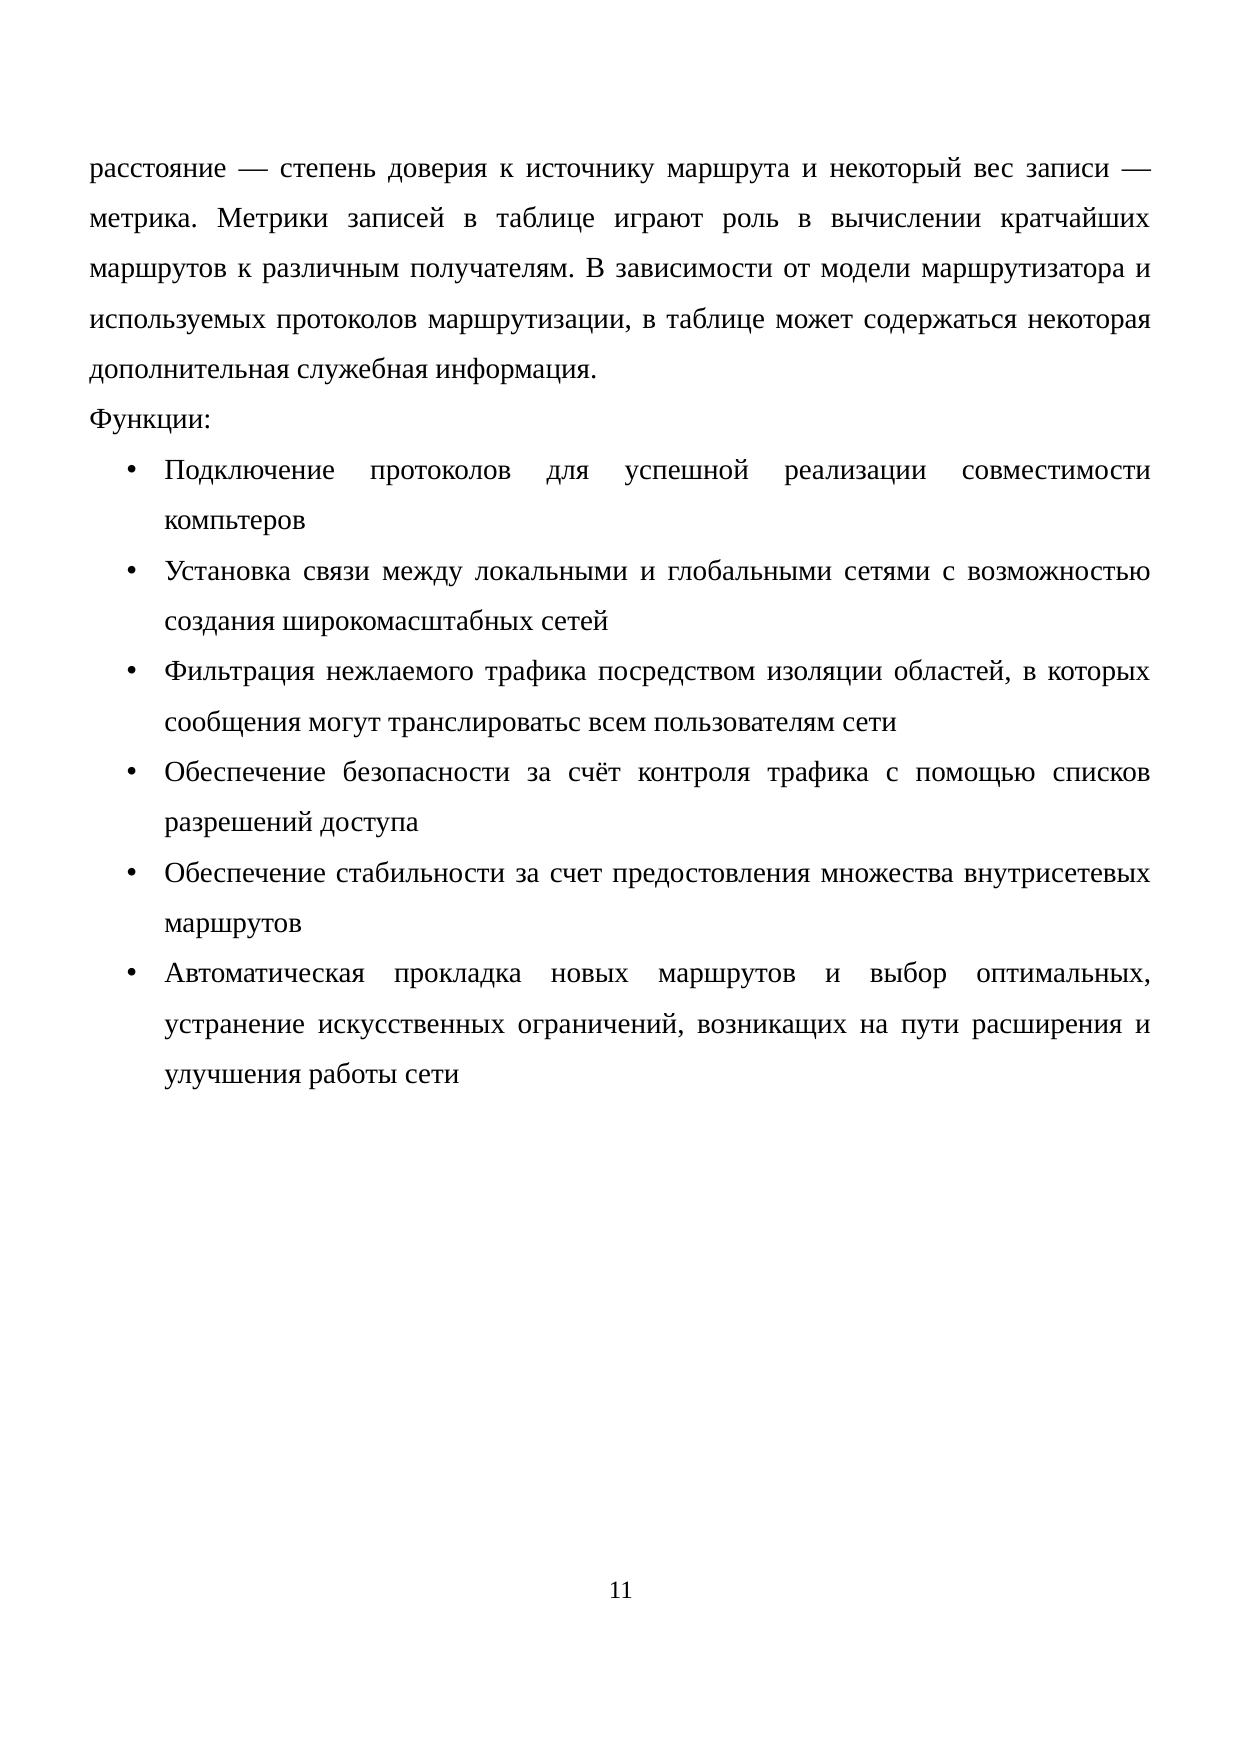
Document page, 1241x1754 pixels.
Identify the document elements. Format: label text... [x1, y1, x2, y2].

list Подключение протоколов для успешной реализации совместимости компьтеров [127, 452, 1152, 536]
list Автоматическая прокладка новых маршрутов и выбор оптимальных, устранение искусственных ограничений, возникащих на пути расширения и улучшения работы сети [127, 956, 1152, 1090]
list Установка связи между локальными и глобальными сетями с возможностью создания широкомасштабных сетей [127, 553, 1152, 637]
text расстояние — степень доверия к источнику маршрута и некоторый вес записи — метрика. Метрики записей в таблице играют роль в вычислении кратчайших маршрутов к различным получателям. В зависимости от модели маршрутизатора и используемых протоколов маршрутизации, в таблице может содержаться некоторая дополнительная служебная информация. [89, 150, 1152, 385]
list Обеспечение стабильности за счет предостовления множества внутрисетевых маршрутов [127, 855, 1152, 939]
text Функции: [89, 402, 1152, 435]
list Фильтрация нежлаемого трафика посредством изоляции областей, в которых сообщения могут транслироватьс всем пользователям сети [127, 653, 1152, 737]
list Обеспечение безопасности за счёт контроля трафика с помощью списков разрешений доступа [127, 754, 1152, 838]
